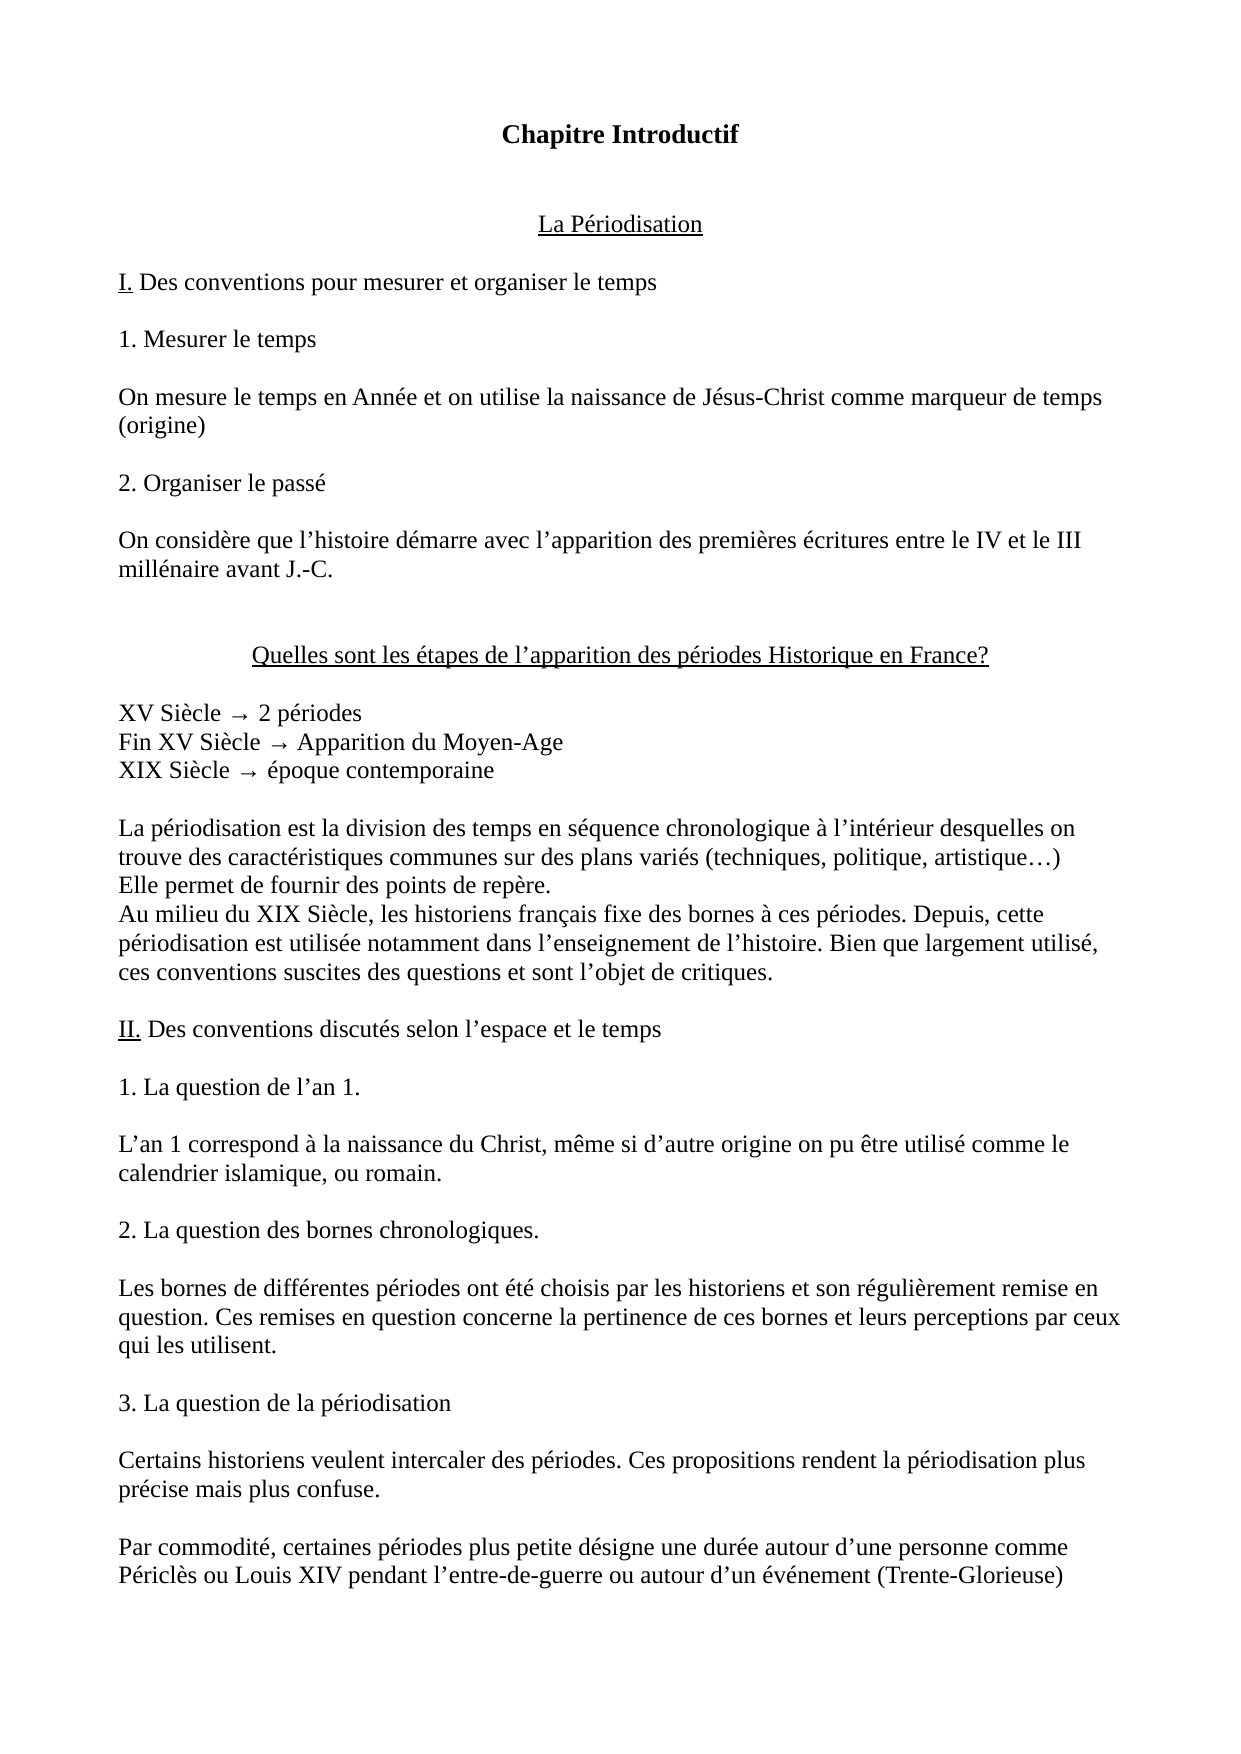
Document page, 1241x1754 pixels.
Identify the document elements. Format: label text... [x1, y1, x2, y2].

text Elle permet de fournir des points de repère. [118, 870, 1122, 899]
text Quelles sont les étapes de l’apparition des périodes Historique en France? [118, 640, 1122, 669]
text Certains historiens veulent intercaler des périodes. Ces propositions rendent la périodisation plus précise mais plus confuse. [118, 1445, 1122, 1503]
text On mesure le temps en Année et on utilise la naissance de Jésus-Christ comme marqueur de temps (origine) [118, 382, 1122, 439]
text XIX Siècle → époque contemporaine [118, 755, 1122, 784]
text La Périodisation [118, 209, 1122, 238]
text Fin XV Siècle → Apparition du Moyen-Age [118, 727, 1122, 755]
text La périodisation est la division des temps en séquence chronologique à l’intérieur desquelles on trouve des caractéristiques communes sur des plans variés (techniques, politique, artistique…) [118, 813, 1122, 870]
text 2. La question des bornes chronologiques. [118, 1215, 1122, 1244]
text XV Siècle → 2 périodes [118, 698, 1122, 727]
text 2. Organiser le passé [118, 468, 1122, 497]
text 1. Mesurer le temps [118, 324, 1122, 353]
text 1. La question de l’an 1. [118, 1072, 1122, 1100]
text Chapitre Introductif [118, 118, 1122, 149]
text I. Des conventions pour mesurer et organiser le temps [118, 267, 1122, 295]
text Au milieu du XIX Siècle, les historiens français fixe des bornes à ces périodes. Depuis, cette périodisation est utilisée notamment dans l’enseignement de l’histoire. Bien que largement utilisé, ces conventions suscites des questions et sont l’objet de critiques. [118, 899, 1122, 985]
text Par commodité, certaines périodes plus petite désigne une durée autour d’une personne comme Périclès ou Louis XIV pendant l’entre-de-guerre ou autour d’un événement (Trente-Glorieuse) [118, 1532, 1122, 1589]
text L’an 1 correspond à la naissance du Christ, même si d’autre origine on pu être utilisé comme le calendrier islamique, ou romain. [118, 1129, 1122, 1187]
text On considère que l’histoire démarre avec l’apparition des premières écritures entre le IV et le III millénaire avant J.-C. [118, 525, 1122, 583]
text Les bornes de différentes périodes ont été choisis par les historiens et son régulièrement remise en question. Ces remises en question concerne la pertinence de ces bornes et leurs perceptions par ceux qui les utilisent. [118, 1273, 1122, 1359]
text II. Des conventions discutés selon l’espace et le temps [118, 1014, 1122, 1043]
text 3. La question de la périodisation [118, 1388, 1122, 1417]
